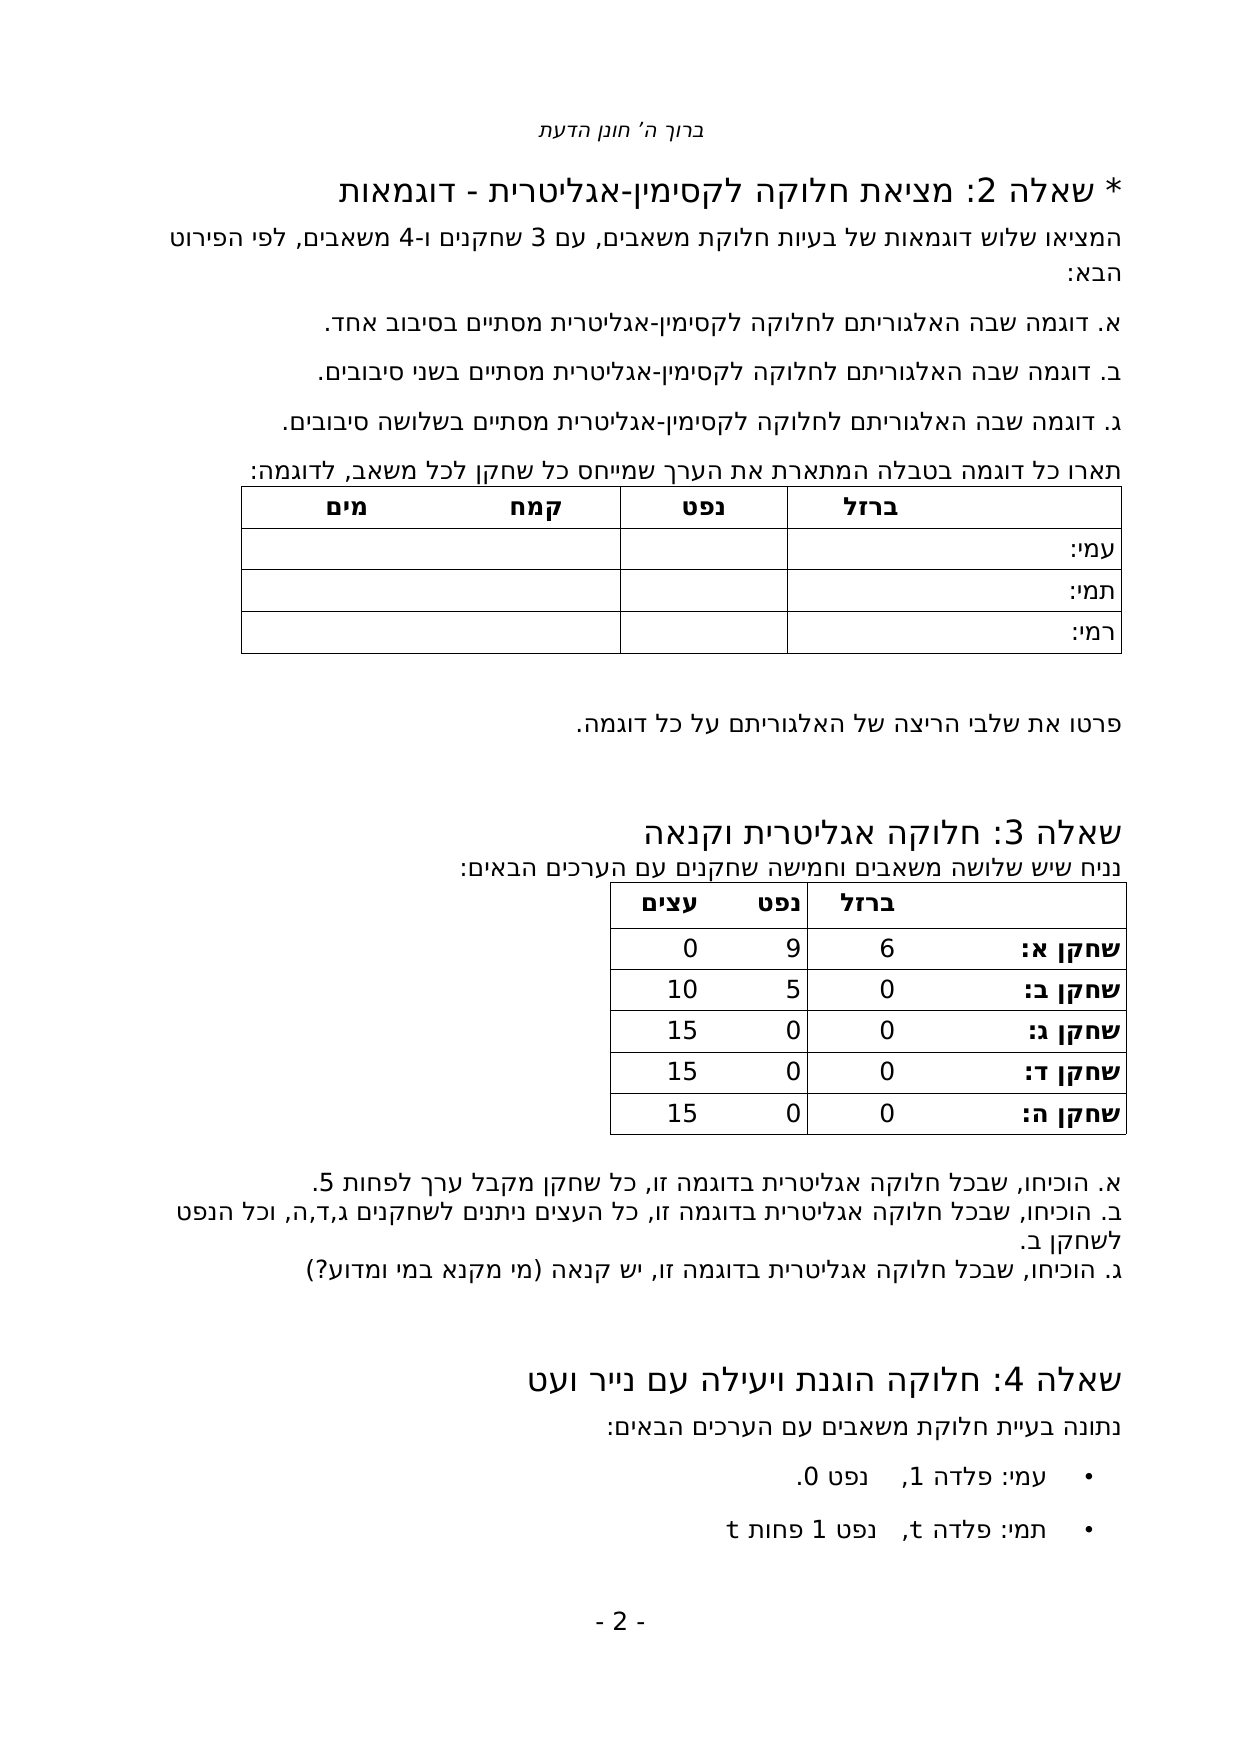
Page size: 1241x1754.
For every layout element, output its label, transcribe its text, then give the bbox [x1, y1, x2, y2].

table_cell 0 [808, 970, 901, 1010]
table_cell 5 [704, 970, 807, 1010]
table_cell [242, 612, 452, 652]
table_cell 15 [611, 1053, 704, 1092]
table_header [901, 883, 1126, 928]
table_header נפט [704, 883, 807, 928]
table_header עצים [611, 883, 704, 928]
table_cell [788, 570, 954, 611]
table_cell [452, 570, 620, 611]
table_cell [242, 570, 452, 611]
table_cell 15 [611, 1011, 704, 1051]
table_cell שחקן ה: [901, 1094, 1126, 1134]
table_header ברזל [788, 487, 954, 527]
subtitle שאלה 3: חלוקה אגליטרית וקנאה [118, 814, 1122, 853]
table_cell 0 [704, 1053, 807, 1092]
table_cell 0 [808, 1011, 901, 1051]
table_header מים [242, 487, 452, 527]
table_cell [621, 570, 787, 611]
text תארו כל דוגמה בטבלה המתארת את הערך שמייחס כל שחקן לכל משאב, לדוגמה: [118, 457, 1122, 486]
subtitle שאלה 4: חלוקה הוגנת ויעילה עם נייר ועט [118, 1361, 1122, 1400]
text המציאו שלוש דוגמאות של בעיות חלוקת משאבים, עם 3 שחקנים ו-4 משאבים, לפי הפירוט הבא: [118, 223, 1122, 287]
table_cell רמי: [954, 612, 1121, 652]
table_cell 6 [808, 929, 901, 969]
table_header קמח [452, 487, 620, 527]
text ב. הוכיחו, שבכל חלוקה אגליטרית בדוגמה זו, כל העצים ניתנים לשחקנים ג,ד,ה, וכל הנפט לשחקן ב. [118, 1197, 1122, 1256]
list תמי: פלדה t, נפט 1 פחות t [118, 1511, 1084, 1546]
table_cell [621, 612, 787, 652]
table_cell 0 [704, 1011, 807, 1051]
table_header ברזל [808, 883, 901, 928]
text נתונה בעיית חלוקת משאבים עם הערכים הבאים: [118, 1412, 1122, 1441]
table_cell עמי: [954, 529, 1121, 569]
text א. דוגמה שבה האלגוריתם לחלוקה לקסימין-אגליטרית מסתיים בסיבוב אחד. [118, 308, 1122, 337]
text ב. דוגמה שבה האלגוריתם לחלוקה לקסימין-אגליטרית מסתיים בשני סיבובים. [118, 357, 1122, 387]
text פרטו את שלבי הריצה של האלגוריתם על כל דוגמה. [118, 709, 1122, 738]
table_cell שחקן ב: [901, 970, 1126, 1010]
table_cell 0 [808, 1094, 901, 1134]
table_cell [452, 612, 620, 652]
table_cell תמי: [954, 570, 1121, 611]
table_cell [621, 529, 787, 569]
table_header [954, 487, 1121, 527]
table_cell שחקן ד: [901, 1053, 1126, 1092]
text נניח שיש שלושה משאבים וחמישה שחקנים עם הערכים הבאים: [118, 853, 1122, 882]
table_cell שחקן ג: [901, 1011, 1126, 1051]
table_header נפט [621, 487, 787, 527]
table_cell שחקן א: [901, 929, 1126, 969]
table_cell [788, 612, 954, 652]
list עמי: פלדה 1, נפט 0. [118, 1462, 1084, 1491]
table_cell [242, 529, 452, 569]
text ג. הוכיחו, שבכל חלוקה אגליטרית בדוגמה זו, יש קנאה (מי מקנא במי ומדוע?) [118, 1256, 1122, 1285]
table_cell [788, 529, 954, 569]
table_cell 9 [704, 929, 807, 969]
table_cell 0 [808, 1053, 901, 1092]
text א. הוכיחו, שבכל חלוקה אגליטרית בדוגמה זו, כל שחקן מקבל ערך לפחות 5. [118, 1168, 1122, 1197]
table_cell 10 [611, 970, 704, 1010]
table_cell 0 [611, 929, 704, 969]
subtitle * שאלה 2: מציאת חלוקה לקסימין-אגליטרית - דוגמאות [118, 172, 1122, 211]
text ג. דוגמה שבה האלגוריתם לחלוקה לקסימין-אגליטרית מסתיים בשלושה סיבובים. [118, 407, 1122, 436]
table_cell 0 [704, 1094, 807, 1134]
table_cell 15 [611, 1094, 704, 1134]
table_cell [452, 529, 620, 569]
